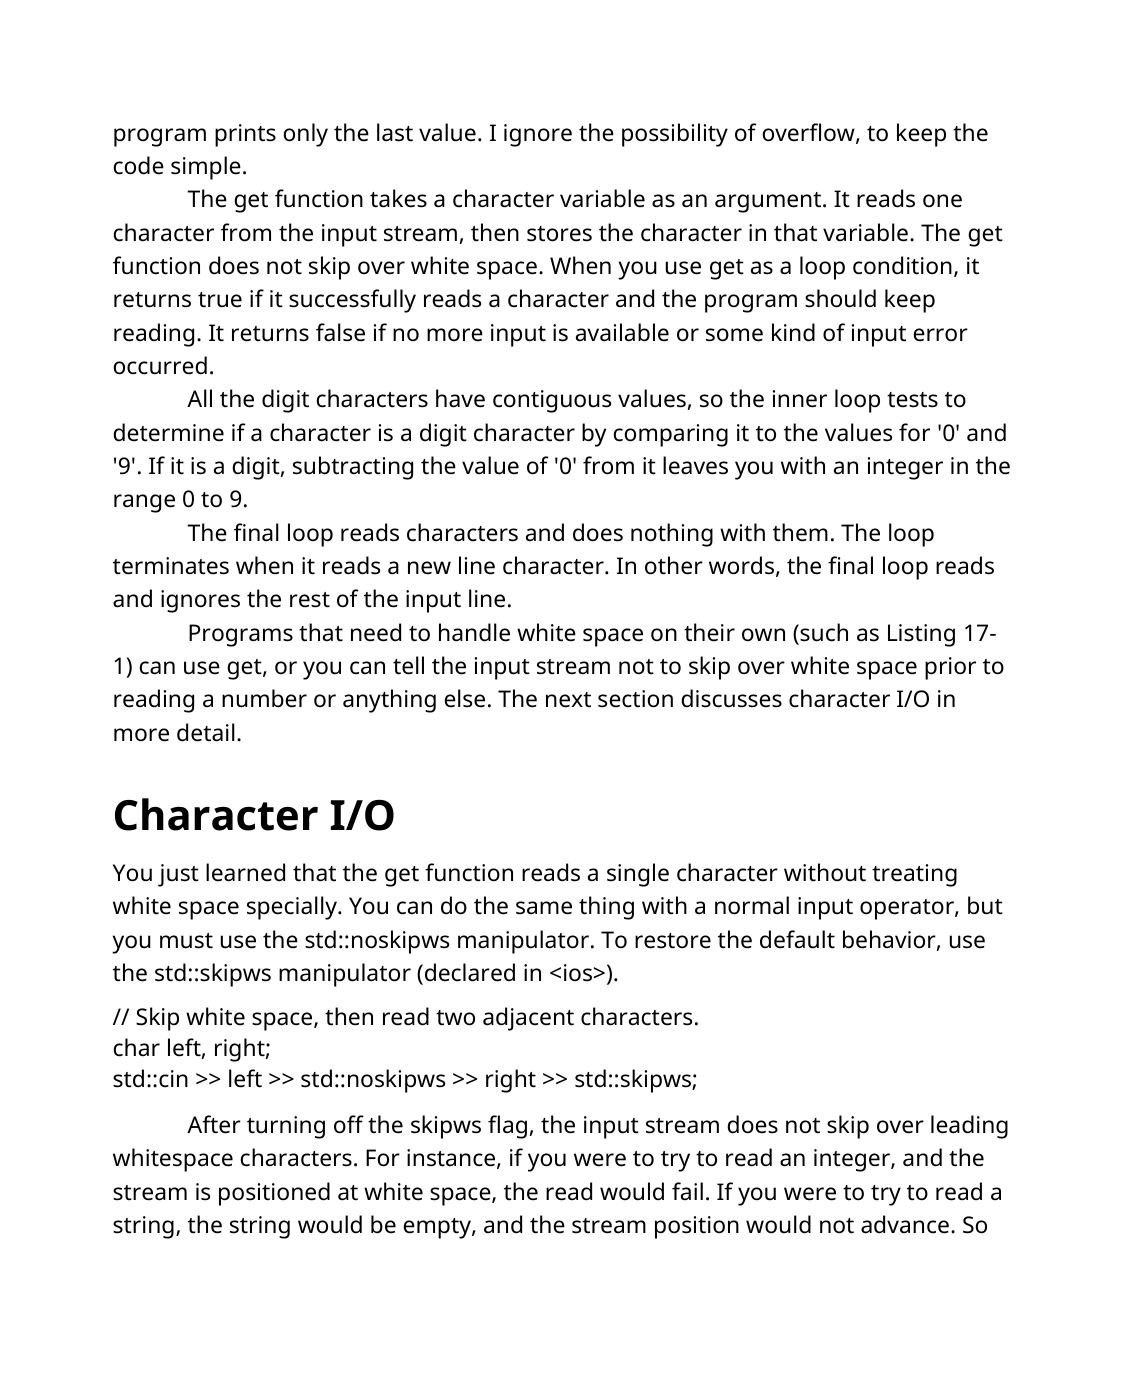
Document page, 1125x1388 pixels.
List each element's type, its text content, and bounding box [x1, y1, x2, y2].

text std::cin >> left >> std::noskipws >> right >> std::skipws; [112, 1063, 1012, 1094]
text The final loop reads characters and does nothing with them. The loop terminates when it reads a new line character. In other words, the final loop reads and ignores the rest of the input line. [112, 515, 1012, 615]
subtitle Character I/O [112, 786, 1012, 842]
text After turning off the skipws flag, the input stream does not skip over leading whitespace characters. For instance, if you were to try to read an integer, and the stream is positioned at white space, the read would fail. If you were to try to read a string, the string would be empty, and the stream position would not advance. So [112, 1107, 1012, 1240]
text char left, right; [112, 1032, 1012, 1063]
text All the digit characters have contiguous values, so the inner loop tests to determine if a character is a digit character by comparing it to the values for '0' and '9'. If it is a digit, subtracting the value of '0' from it leaves you with an integer in the range 0 to 9. [112, 381, 1012, 515]
text program prints only the last value. I ignore the possibility of overflow, to keep the code simple. [112, 115, 1012, 181]
text // Skip white space, then read two adjacent characters. [112, 1001, 1012, 1032]
text You just learned that the get function reads a single character without treating white space specially. You can do the same thing with a normal input operator, but you must use the std::noskipws manipulator. To restore the default behavior, use the std::skipws manipulator (declared in <ios>). [112, 855, 1012, 988]
text The get function takes a character variable as an argument. It reads one character from the input stream, then stores the character in that variable. The get function does not skip over white space. When you use get as a loop condition, it returns true if it successfully reads a character and the program should keep reading. It returns false if no more input is available or some kind of input error occurred. [112, 181, 1012, 381]
text Programs that need to handle white space on their own (such as Listing 17-1) can use get, or you can tell the input stream not to skip over white space prior to reading a number or anything else. The next section discusses character I/O in more detail. [112, 615, 1012, 748]
